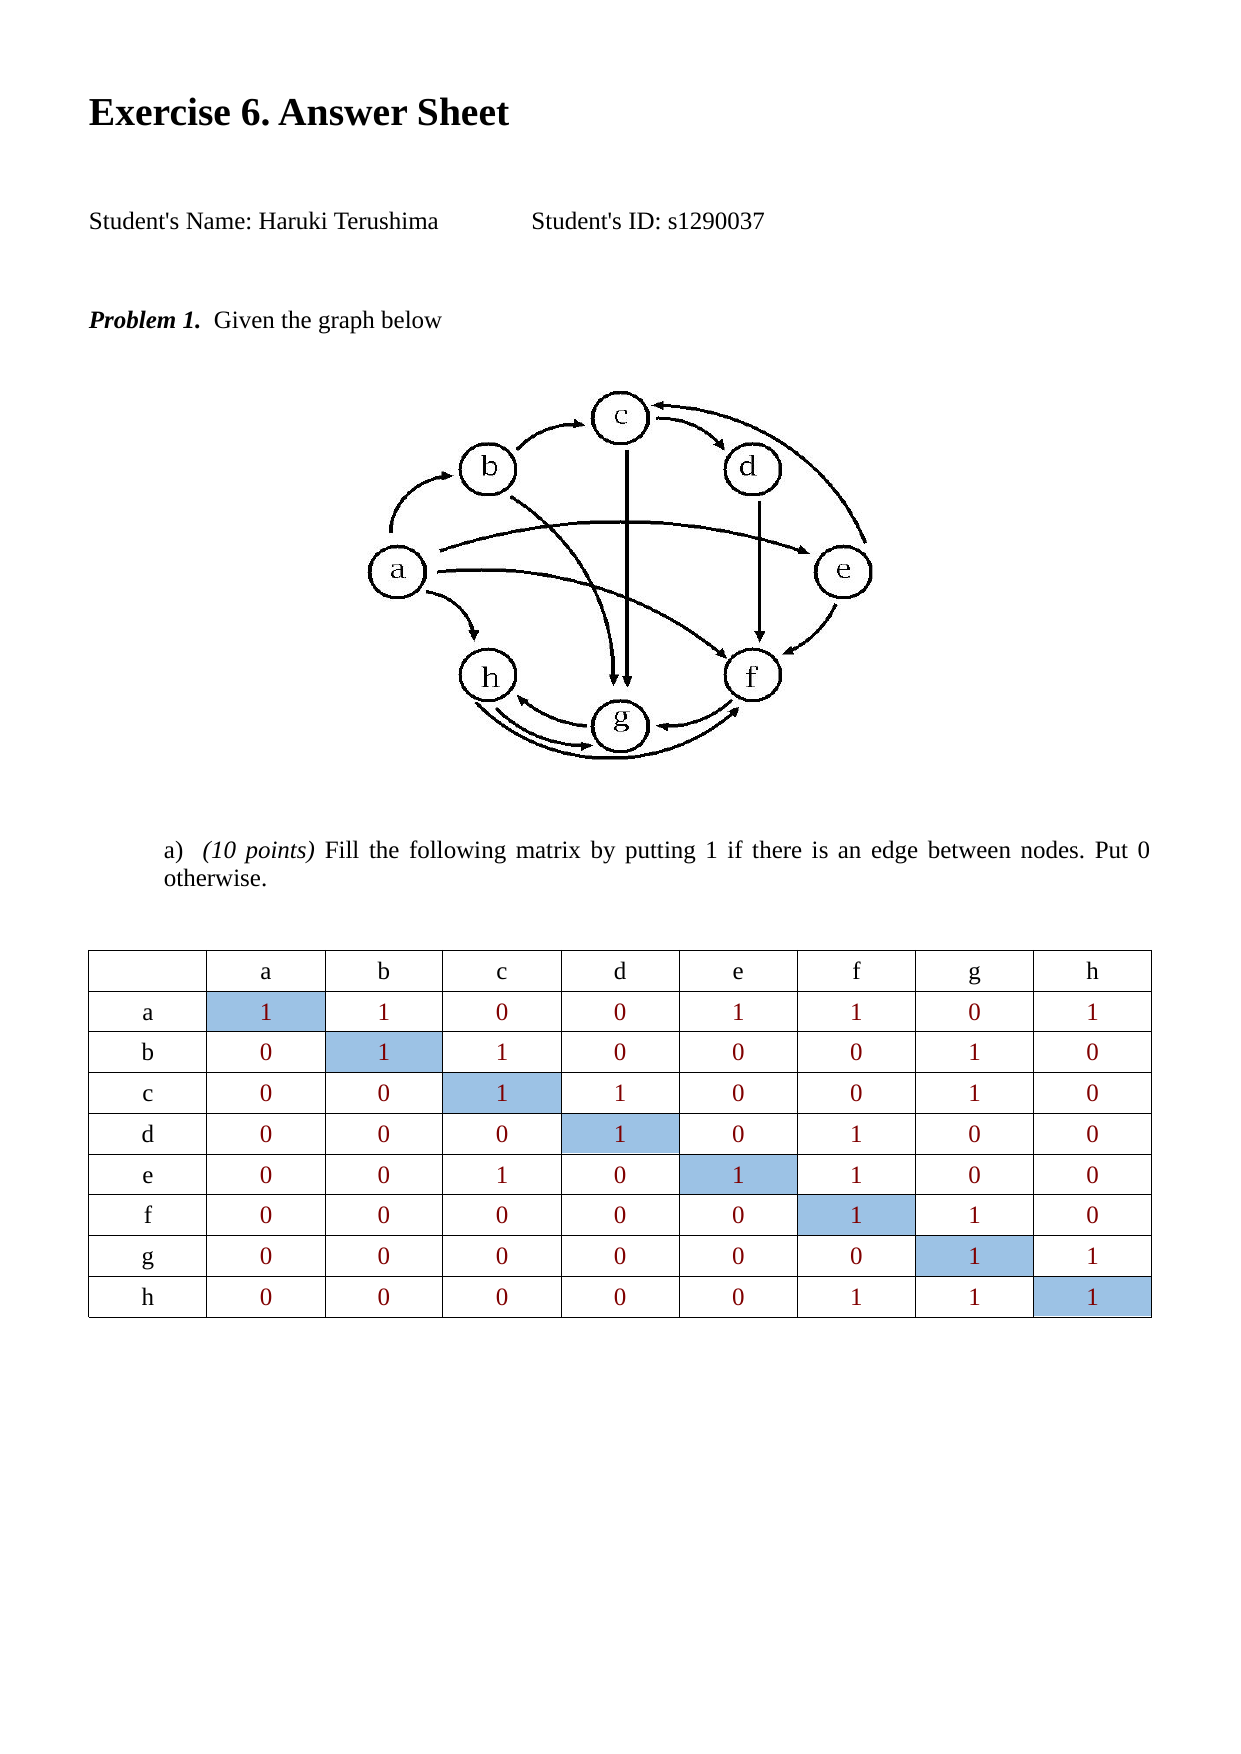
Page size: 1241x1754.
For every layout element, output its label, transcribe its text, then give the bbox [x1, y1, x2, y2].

table_cell 0 [562, 992, 679, 1031]
table_cell 1 [916, 1277, 1033, 1316]
table_cell 0 [207, 1032, 325, 1072]
table_cell 1 [443, 1073, 561, 1113]
table_cell 0 [207, 1155, 325, 1194]
text Student's Name: Haruki Terushima Student's ID: s1290037 [89, 206, 1151, 235]
table_cell 1 [680, 992, 797, 1031]
table_cell 0 [916, 992, 1033, 1031]
table_cell 0 [562, 1195, 679, 1235]
table_cell 0 [326, 1236, 442, 1276]
table_cell b [89, 1032, 206, 1072]
table_header c [443, 951, 561, 991]
table_cell 0 [798, 1073, 915, 1113]
text Exercise 6. Answer Sheet [89, 89, 1151, 134]
table_cell 0 [680, 1114, 797, 1153]
table_cell 0 [798, 1236, 915, 1276]
table_cell 1 [798, 1114, 915, 1153]
table_cell 0 [1034, 1073, 1151, 1113]
table_header [89, 951, 206, 991]
table_cell 0 [1034, 1032, 1151, 1072]
table_cell 1 [798, 992, 915, 1031]
table_cell 0 [326, 1073, 442, 1113]
table_cell e [89, 1155, 206, 1194]
table_cell 0 [326, 1277, 442, 1316]
text Problem 1. Given the graph below [89, 305, 1151, 333]
table_cell 0 [207, 1114, 325, 1153]
table_cell 0 [562, 1032, 679, 1072]
table_header g [916, 951, 1033, 991]
table_cell 0 [1034, 1114, 1151, 1153]
table_cell 1 [1034, 1236, 1151, 1276]
table_cell 1 [1034, 1277, 1151, 1316]
table_cell 1 [326, 1032, 442, 1072]
table_cell 0 [562, 1236, 679, 1276]
text a) (10 points) Fill the following matrix by putting 1 if there is an edge between nodes. Put 0 otherwise. [126, 835, 1151, 892]
table_cell 1 [798, 1195, 915, 1235]
table_header d [562, 951, 679, 991]
table_cell 0 [1034, 1155, 1151, 1194]
table_cell 0 [443, 1114, 561, 1153]
table_cell f [89, 1195, 206, 1235]
table_cell 1 [562, 1114, 679, 1153]
table_cell 0 [326, 1114, 442, 1153]
table_cell 1 [916, 1236, 1033, 1276]
table_cell 0 [207, 1236, 325, 1276]
table_cell 1 [916, 1073, 1033, 1113]
table_header h [1034, 951, 1151, 991]
table_cell 0 [562, 1277, 679, 1316]
table_cell c [89, 1073, 206, 1113]
table_cell 0 [326, 1195, 442, 1235]
table_cell 0 [680, 1277, 797, 1316]
table_cell 1 [207, 992, 325, 1031]
table_cell 0 [916, 1155, 1033, 1194]
table_cell d [89, 1114, 206, 1153]
table_header f [798, 951, 915, 991]
table_cell 0 [326, 1155, 442, 1194]
table_cell 1 [798, 1155, 915, 1194]
table_cell 1 [1034, 992, 1151, 1031]
table_cell 1 [680, 1155, 797, 1194]
table_cell 0 [207, 1277, 325, 1316]
table_cell 0 [1034, 1195, 1151, 1235]
table_header b [326, 951, 442, 991]
table_cell 0 [207, 1195, 325, 1235]
table_cell 0 [798, 1032, 915, 1072]
table_cell 1 [916, 1032, 1033, 1072]
table_cell 0 [443, 992, 561, 1031]
table_cell 0 [680, 1032, 797, 1072]
table_cell 1 [798, 1277, 915, 1316]
table_cell 1 [562, 1073, 679, 1113]
table_cell 0 [680, 1195, 797, 1235]
table_cell 0 [443, 1195, 561, 1235]
table_cell 0 [916, 1114, 1033, 1153]
table_cell 0 [443, 1236, 561, 1276]
table_cell 0 [562, 1155, 679, 1194]
table_cell 1 [443, 1032, 561, 1072]
table_cell a [89, 992, 206, 1031]
table_cell 1 [443, 1155, 561, 1194]
table_header a [207, 951, 325, 991]
table_cell 0 [207, 1073, 325, 1113]
table_cell 0 [680, 1073, 797, 1113]
table_cell 1 [916, 1195, 1033, 1235]
table_header e [680, 951, 797, 991]
table_cell 0 [443, 1277, 561, 1316]
table_cell h [89, 1277, 206, 1316]
table_cell 0 [680, 1236, 797, 1276]
table_cell g [89, 1236, 206, 1276]
table_cell 1 [326, 992, 442, 1031]
